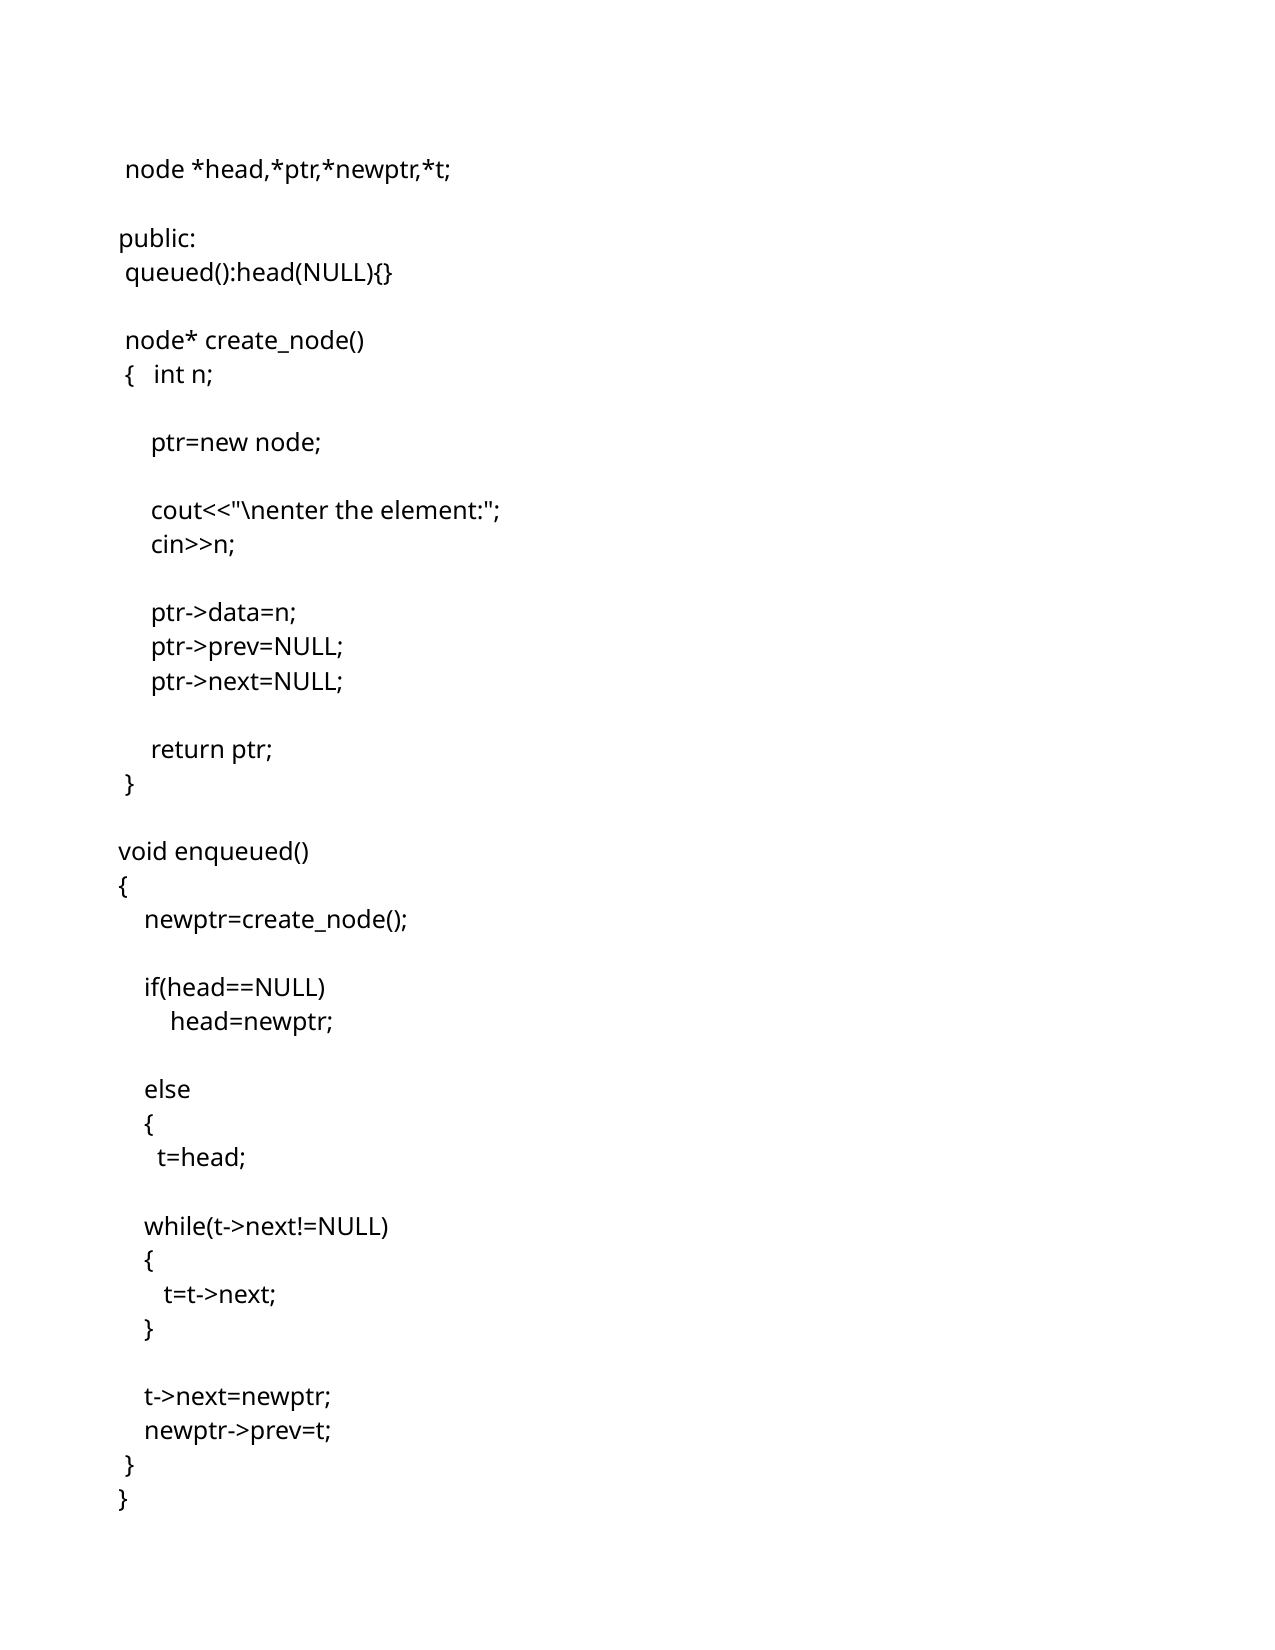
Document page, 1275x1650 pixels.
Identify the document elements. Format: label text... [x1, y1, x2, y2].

text { [118, 1242, 1157, 1276]
text } [118, 1310, 1157, 1344]
text } [118, 1447, 1157, 1481]
text } [118, 1481, 1157, 1515]
text { [118, 867, 1157, 902]
text void enqueued() [118, 833, 1157, 867]
text return ptr; [118, 731, 1157, 765]
text cin>>n; [118, 527, 1157, 561]
text ptr->data=n; [118, 595, 1157, 629]
text ptr=new node; [118, 425, 1157, 459]
text node* create_node() [118, 322, 1157, 357]
text while(t->next!=NULL) [118, 1208, 1157, 1242]
text t->next=newptr; [118, 1378, 1157, 1412]
text t=t->next; [118, 1276, 1157, 1310]
text node *head,*ptr,*newptr,*t; [118, 152, 1157, 186]
text t=head; [118, 1140, 1157, 1174]
text } [118, 765, 1157, 799]
text newptr->prev=t; [118, 1412, 1157, 1447]
text newptr=create_node(); [118, 902, 1157, 936]
text { [118, 1106, 1157, 1140]
text else [118, 1072, 1157, 1106]
text queued():head(NULL){} [118, 254, 1157, 288]
text cout<<"\nenter the element:"; [118, 493, 1157, 527]
text if(head==NULL) [118, 970, 1157, 1004]
text ptr->next=NULL; [118, 663, 1157, 697]
text head=newptr; [118, 1004, 1157, 1038]
text public: [118, 220, 1157, 254]
text { int n; [118, 357, 1157, 391]
text ptr->prev=NULL; [118, 629, 1157, 663]
